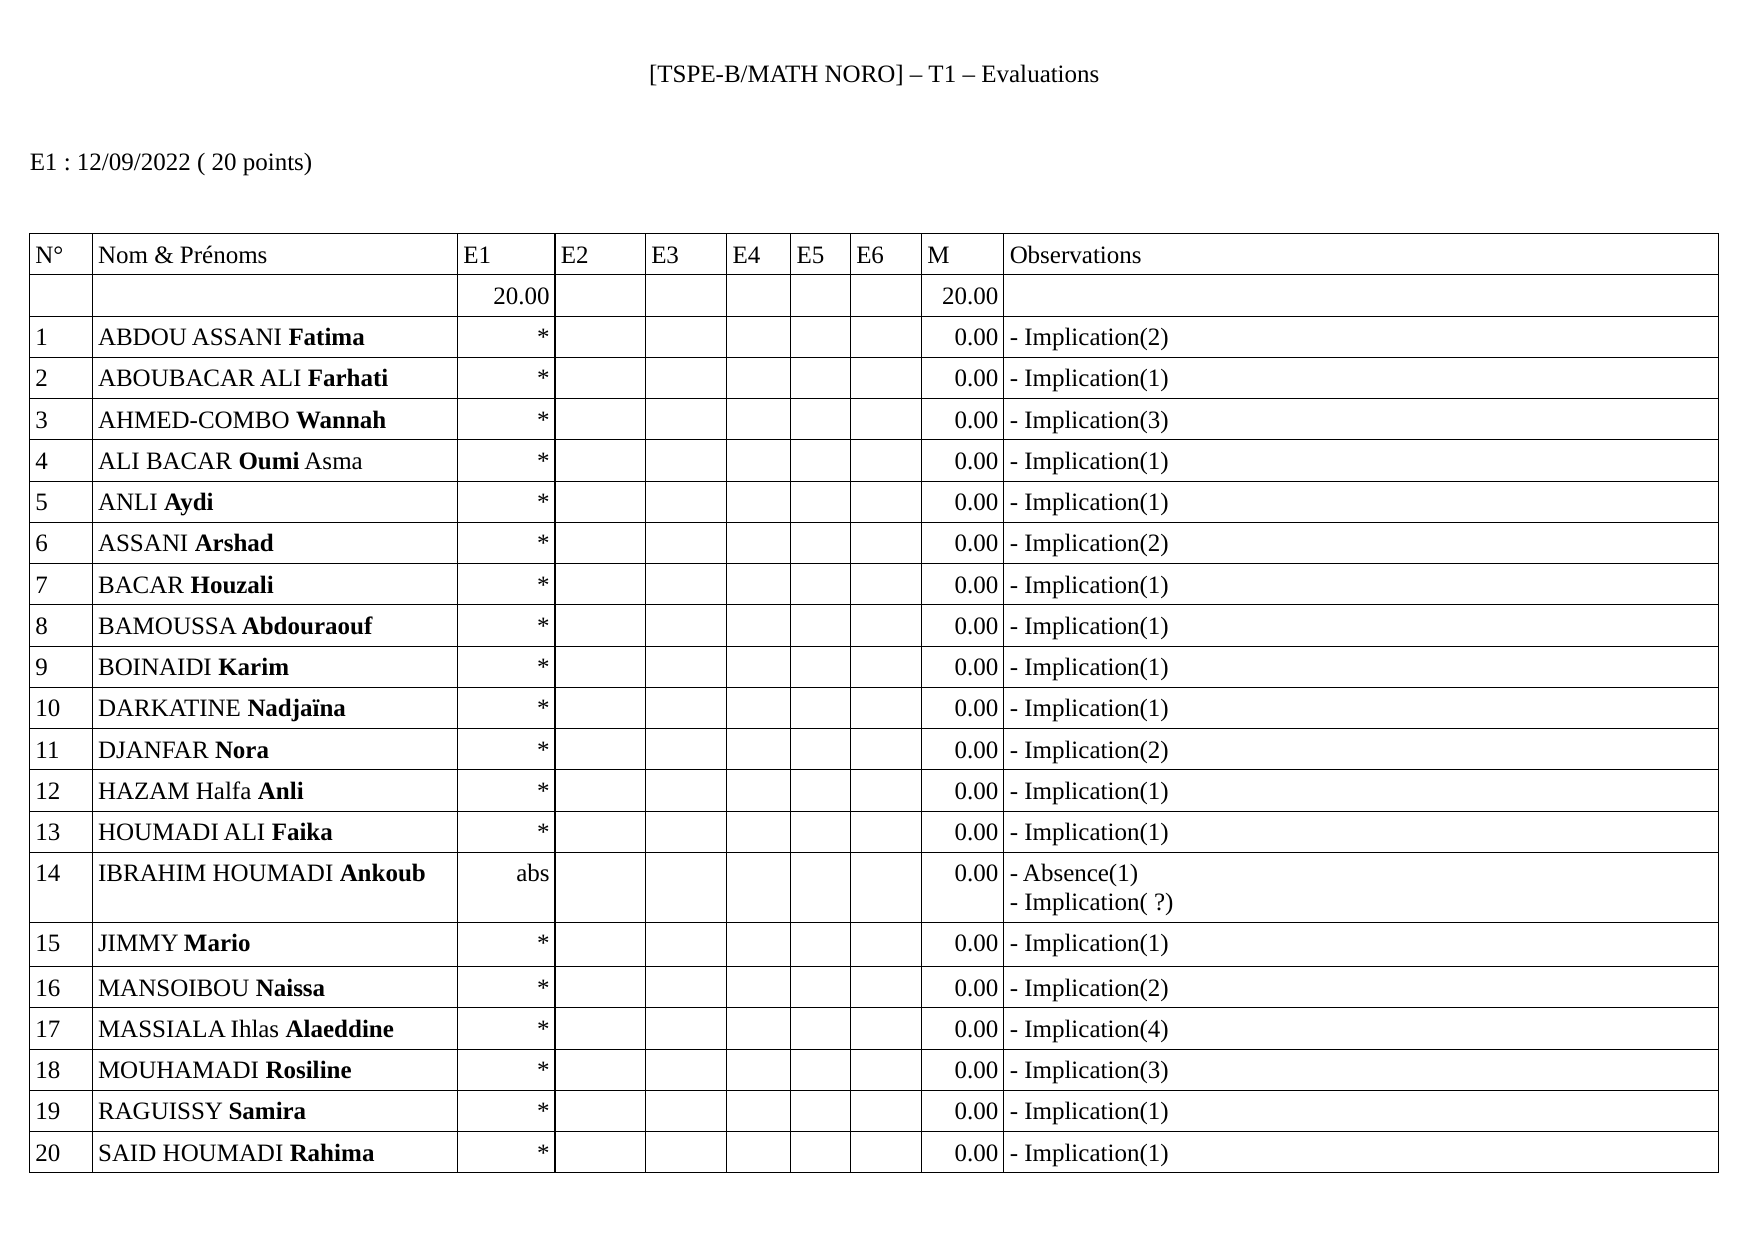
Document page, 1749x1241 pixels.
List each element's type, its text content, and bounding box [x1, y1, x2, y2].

table_cell * [458, 1132, 554, 1172]
table_cell [646, 482, 726, 522]
table_cell [727, 853, 790, 922]
table_cell [727, 688, 790, 728]
table_cell [791, 647, 850, 687]
table_header M [922, 234, 1003, 274]
table_cell [791, 729, 850, 769]
table_cell [556, 1091, 645, 1131]
table_cell [556, 275, 645, 316]
table_cell [556, 967, 645, 1007]
table_cell [727, 605, 790, 646]
table_cell [646, 605, 726, 646]
table_cell [556, 564, 645, 604]
table_cell * [458, 923, 554, 966]
table_cell 1 [30, 317, 92, 357]
table_cell [791, 1091, 850, 1131]
table_cell [1004, 275, 1718, 316]
table_cell - Implication(2) [1004, 729, 1718, 769]
table_cell 13 [30, 812, 92, 852]
table_cell 0,00 [922, 399, 1003, 439]
table_cell BOINAIDI Karim [93, 647, 457, 687]
table_cell ABDOU ASSANI Fatima [93, 317, 457, 357]
table_header E6 [851, 234, 921, 274]
table_cell BACAR Houzali [93, 564, 457, 604]
table_cell - Implication(1) [1004, 358, 1718, 398]
table_header E5 [791, 234, 850, 274]
table_cell * [458, 1050, 554, 1090]
table_cell 9 [30, 647, 92, 687]
table_cell - Implication(1) [1004, 812, 1718, 852]
table_cell [851, 317, 921, 357]
table_cell * [458, 1091, 554, 1131]
table_cell 0,00 [922, 647, 1003, 687]
table_header E2 [556, 234, 645, 274]
table_cell [727, 275, 790, 316]
table_cell [556, 399, 645, 439]
table_cell 4 [30, 440, 92, 481]
table_cell [556, 1050, 645, 1090]
table_cell [646, 523, 726, 563]
table_cell JIMMY Mario [93, 923, 457, 966]
table_cell 0,00 [922, 1132, 1003, 1172]
table_cell [791, 605, 850, 646]
table_cell [646, 688, 726, 728]
table_cell - Implication(1) [1004, 564, 1718, 604]
table_cell [791, 967, 850, 1007]
table_cell [646, 564, 726, 604]
table_cell BAMOUSSA Abdouraouf [93, 605, 457, 646]
table_cell - Implication(1) [1004, 1132, 1718, 1172]
table_cell 0,00 [922, 1008, 1003, 1048]
table_cell [791, 482, 850, 522]
table_cell [791, 770, 850, 811]
table_cell - Implication(1) [1004, 440, 1718, 481]
table_cell [851, 399, 921, 439]
table_cell * [458, 688, 554, 728]
table_cell [727, 923, 790, 966]
table_cell [727, 482, 790, 522]
table_cell [556, 729, 645, 769]
table_cell [646, 440, 726, 481]
table_cell [646, 317, 726, 357]
table_cell DJANFAR Nora [93, 729, 457, 769]
table_cell [851, 647, 921, 687]
table_cell 0,00 [922, 688, 1003, 728]
table_cell abs [458, 853, 554, 922]
table_cell - Implication(2) [1004, 523, 1718, 563]
table_cell [727, 358, 790, 398]
table_cell [851, 770, 921, 811]
table_cell 0,00 [922, 440, 1003, 481]
table_header Nom & Prénoms [93, 234, 457, 274]
table_cell [556, 523, 645, 563]
table_cell [556, 770, 645, 811]
table_cell [30, 275, 92, 316]
table_cell IBRAHIM HOUMADI Ankoub [93, 853, 457, 922]
table_cell [727, 523, 790, 563]
table_cell * [458, 399, 554, 439]
table_cell - Implication(1) [1004, 923, 1718, 966]
table_cell 3 [30, 399, 92, 439]
table_cell [727, 1132, 790, 1172]
table_cell 20 [30, 1132, 92, 1172]
table_cell 0,00 [922, 523, 1003, 563]
table_cell [556, 440, 645, 481]
table_cell [727, 1050, 790, 1090]
table_cell 0,00 [922, 605, 1003, 646]
table_cell [93, 275, 457, 316]
table_cell - Implication(2) [1004, 317, 1718, 357]
table_cell 11 [30, 729, 92, 769]
table_cell [646, 275, 726, 316]
table_cell [791, 564, 850, 604]
table_cell * [458, 812, 554, 852]
table_cell - Absence(1) - Implication( ?) [1004, 853, 1718, 922]
table_cell [646, 967, 726, 1007]
table_cell [646, 647, 726, 687]
table_cell 14 [30, 853, 92, 922]
table_cell 12 [30, 770, 92, 811]
table_cell [851, 523, 921, 563]
table_cell [556, 1008, 645, 1048]
table_cell 0,00 [922, 967, 1003, 1007]
table_cell 20,00 [458, 275, 554, 316]
table_cell [727, 1008, 790, 1048]
table_header E3 [646, 234, 726, 274]
text E1 : 12/09/2022 ( 20 points) [29, 147, 1718, 176]
table_cell - Implication(4) [1004, 1008, 1718, 1048]
table_cell HAZAM Halfa Anli [93, 770, 457, 811]
table_cell [727, 729, 790, 769]
table_cell [556, 1132, 645, 1172]
table_cell [556, 853, 645, 922]
table_cell 19 [30, 1091, 92, 1131]
table_header E1 [458, 234, 554, 274]
table_cell [646, 1050, 726, 1090]
table_cell [727, 564, 790, 604]
table_cell [556, 688, 645, 728]
table_cell 18 [30, 1050, 92, 1090]
table_cell 0,00 [922, 1091, 1003, 1131]
table_cell [851, 688, 921, 728]
table_cell [791, 275, 850, 316]
table_cell [646, 358, 726, 398]
table_cell 0,00 [922, 853, 1003, 922]
table_cell - Implication(1) [1004, 688, 1718, 728]
table_cell [556, 358, 645, 398]
table_cell [851, 1050, 921, 1090]
table_cell - Implication(1) [1004, 647, 1718, 687]
table_cell 0,00 [922, 729, 1003, 769]
table_cell [851, 812, 921, 852]
table_cell [851, 482, 921, 522]
table_cell * [458, 1008, 554, 1048]
table_cell - Implication(1) [1004, 482, 1718, 522]
table_header N° [30, 234, 92, 274]
table_cell * [458, 317, 554, 357]
table_cell DARKATINE Nadjaïna [93, 688, 457, 728]
table_cell * [458, 482, 554, 522]
table_cell [791, 317, 850, 357]
table_cell [851, 967, 921, 1007]
table_cell [727, 440, 790, 481]
table_cell 7 [30, 564, 92, 604]
table_cell 2 [30, 358, 92, 398]
table_cell [646, 399, 726, 439]
table_cell HOUMADI ALI Faika [93, 812, 457, 852]
table_cell 5 [30, 482, 92, 522]
table_cell - Implication(3) [1004, 399, 1718, 439]
table_cell [727, 317, 790, 357]
table_cell 16 [30, 967, 92, 1007]
table_cell 20,00 [922, 275, 1003, 316]
table_cell 0,00 [922, 770, 1003, 811]
table_cell [851, 1132, 921, 1172]
table_cell [727, 967, 790, 1007]
table_cell 0,00 [922, 564, 1003, 604]
table_cell [556, 317, 645, 357]
table_cell [556, 923, 645, 966]
table_cell 8 [30, 605, 92, 646]
table_cell MANSOIBOU Naissa [93, 967, 457, 1007]
table_cell 15 [30, 923, 92, 966]
table_cell [851, 923, 921, 966]
table_cell [791, 440, 850, 481]
table_cell * [458, 523, 554, 563]
table_cell - Implication(1) [1004, 770, 1718, 811]
table_cell 0,00 [922, 358, 1003, 398]
table_cell [727, 399, 790, 439]
table_cell AHMED-COMBO Wannah [93, 399, 457, 439]
table_cell [791, 358, 850, 398]
table_cell [851, 1091, 921, 1131]
table_cell [791, 812, 850, 852]
table_cell * [458, 564, 554, 604]
table_cell [556, 482, 645, 522]
table_cell SAID HOUMADI Rahima [93, 1132, 457, 1172]
table_cell [727, 770, 790, 811]
table_cell [791, 1132, 850, 1172]
table_cell [851, 564, 921, 604]
table_cell 0,00 [922, 482, 1003, 522]
table_cell ASSANI Arshad [93, 523, 457, 563]
table_cell [646, 1132, 726, 1172]
table_cell - Implication(1) [1004, 1091, 1718, 1131]
table_cell [851, 729, 921, 769]
table_cell [851, 605, 921, 646]
table_cell [851, 275, 921, 316]
table_cell [646, 1008, 726, 1048]
table_cell [851, 853, 921, 922]
table_cell [791, 923, 850, 966]
table_cell [791, 399, 850, 439]
table_cell [791, 1008, 850, 1048]
table_header Observations [1004, 234, 1718, 274]
table_cell ANLI Aydi [93, 482, 457, 522]
table_cell 0,00 [922, 1050, 1003, 1090]
table_cell [851, 440, 921, 481]
table_header E4 [727, 234, 790, 274]
table_cell [791, 853, 850, 922]
table_cell 6 [30, 523, 92, 563]
table_cell [791, 1050, 850, 1090]
table_cell 17 [30, 1008, 92, 1048]
table_cell [727, 812, 790, 852]
table_cell * [458, 647, 554, 687]
table_cell 0,00 [922, 923, 1003, 966]
table_cell [646, 770, 726, 811]
table_cell [851, 1008, 921, 1048]
table_cell MOUHAMADI Rosiline [93, 1050, 457, 1090]
table_cell * [458, 770, 554, 811]
table_cell 10 [30, 688, 92, 728]
table_cell * [458, 440, 554, 481]
table_cell ALI BACAR Oumi Asma [93, 440, 457, 481]
table_cell [727, 647, 790, 687]
table_cell [646, 729, 726, 769]
table_cell - Implication(1) [1004, 605, 1718, 646]
table_cell [556, 647, 645, 687]
table_cell MASSIALA Ihlas Alaeddine [93, 1008, 457, 1048]
table_cell [727, 1091, 790, 1131]
table_cell [791, 523, 850, 563]
table_cell [646, 853, 726, 922]
table_cell [851, 358, 921, 398]
table_cell * [458, 358, 554, 398]
table_cell - Implication(3) [1004, 1050, 1718, 1090]
table_cell RAGUISSY Samira [93, 1091, 457, 1131]
table_cell 0,00 [922, 317, 1003, 357]
table_cell [556, 605, 645, 646]
table_cell ABOUBACAR ALI Farhati [93, 358, 457, 398]
table_cell * [458, 605, 554, 646]
table_cell [646, 812, 726, 852]
table_cell [646, 1091, 726, 1131]
table_cell 0,00 [922, 812, 1003, 852]
table_cell [646, 923, 726, 966]
table_cell * [458, 967, 554, 1007]
table_cell [556, 812, 645, 852]
table_cell [791, 688, 850, 728]
table_cell - Implication(2) [1004, 967, 1718, 1007]
table_cell * [458, 729, 554, 769]
